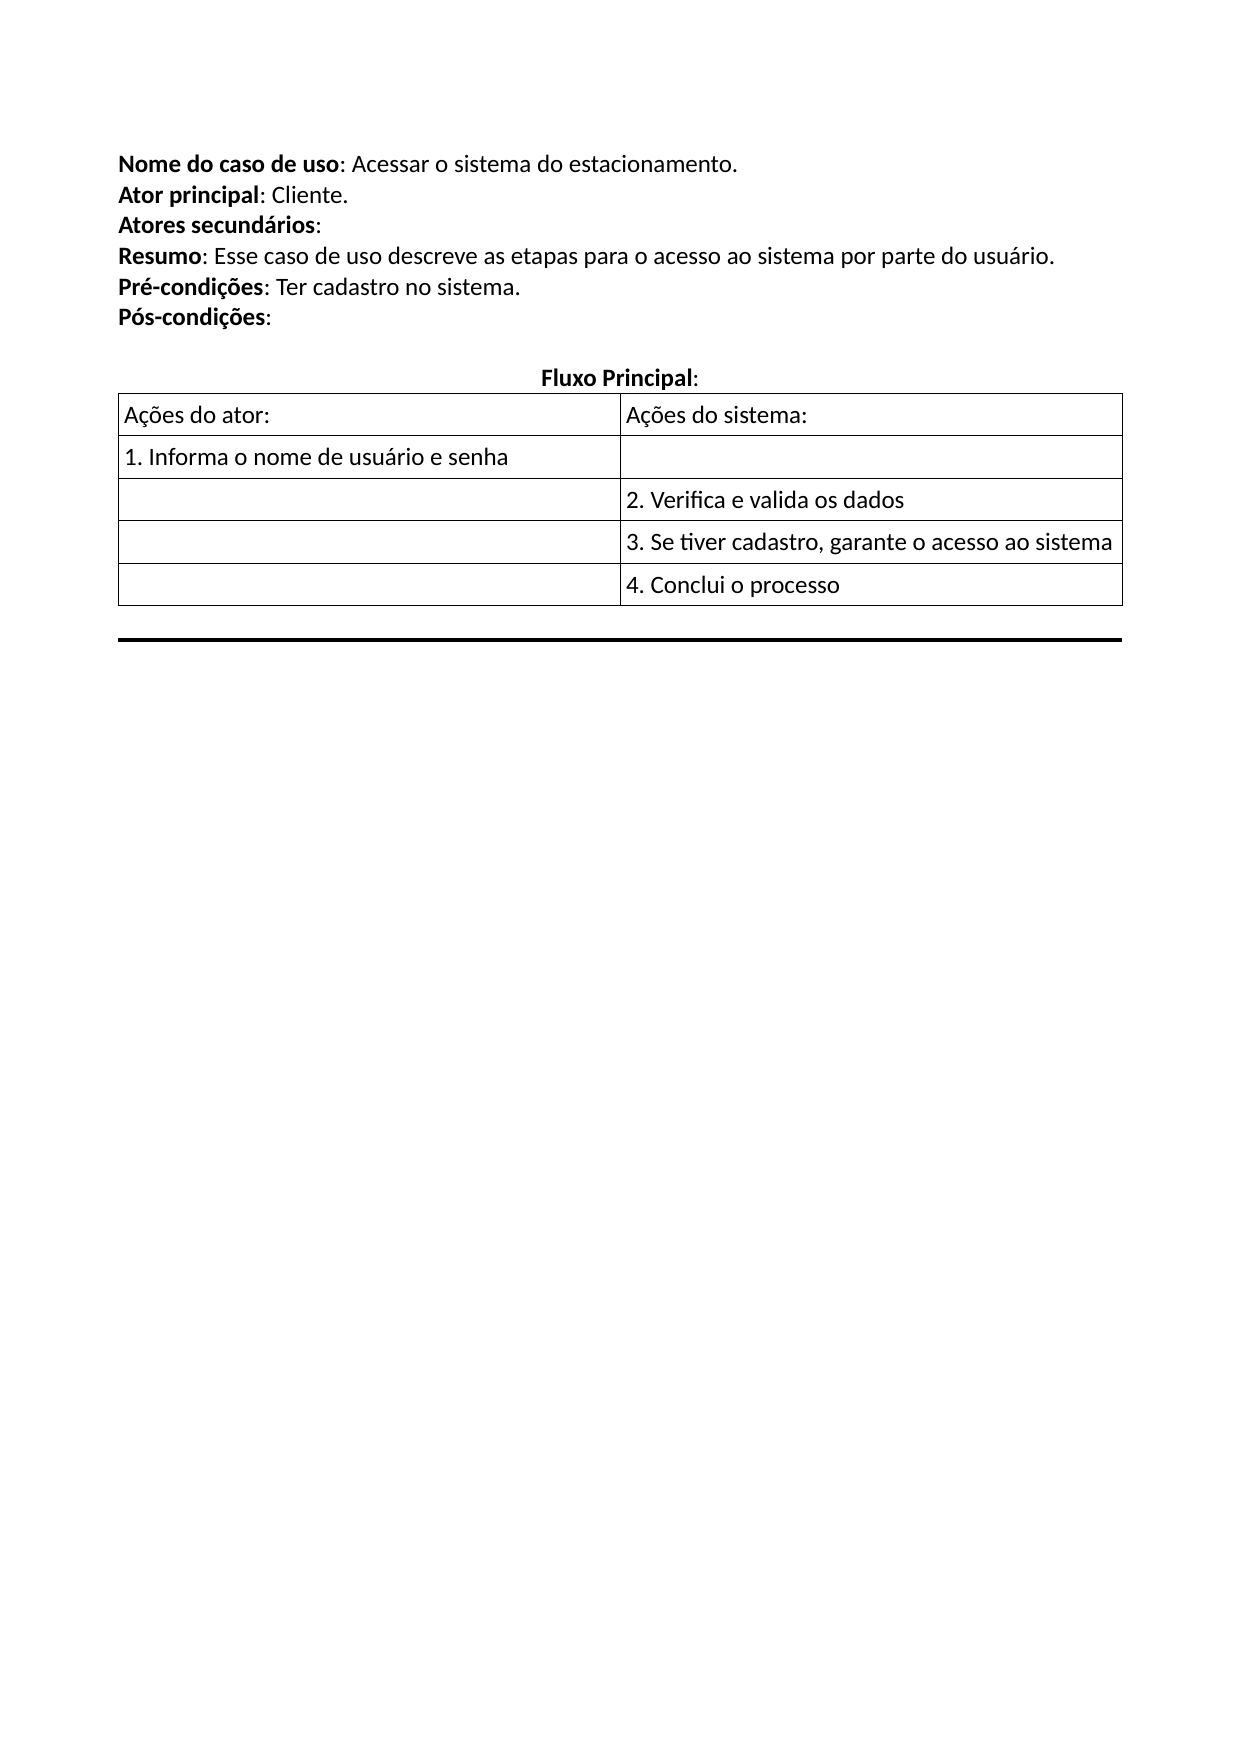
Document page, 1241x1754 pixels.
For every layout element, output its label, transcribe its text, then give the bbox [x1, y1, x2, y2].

table_header Ações do ator: [119, 394, 620, 435]
text Pós-condições: [118, 301, 1122, 332]
table_cell [119, 521, 620, 563]
table_header Ações do sistema: [621, 394, 1122, 435]
table_cell 4. Conclui o processo [621, 564, 1122, 605]
table_cell [621, 436, 1122, 478]
table_cell [119, 479, 620, 520]
text Fluxo Principal: [118, 362, 1122, 393]
table_cell 1. Informa o nome de usuário e senha [119, 436, 620, 478]
table_cell 2. Verifica e valida os dados [621, 479, 1122, 520]
text Resumo: Esse caso de uso descreve as etapas para o acesso ao sistema por parte do usuário. [118, 240, 1122, 271]
text Pré-condições: Ter cadastro no sistema. [118, 271, 1122, 301]
text Atores secundários: [118, 210, 1122, 240]
text Ator principal: Cliente. [118, 179, 1122, 210]
table_cell [119, 564, 620, 605]
table_cell 3. Se tiver cadastro, garante o acesso ao sistema [621, 521, 1122, 563]
text Nome do caso de uso: Acessar o sistema do estacionamento. [118, 149, 1122, 179]
